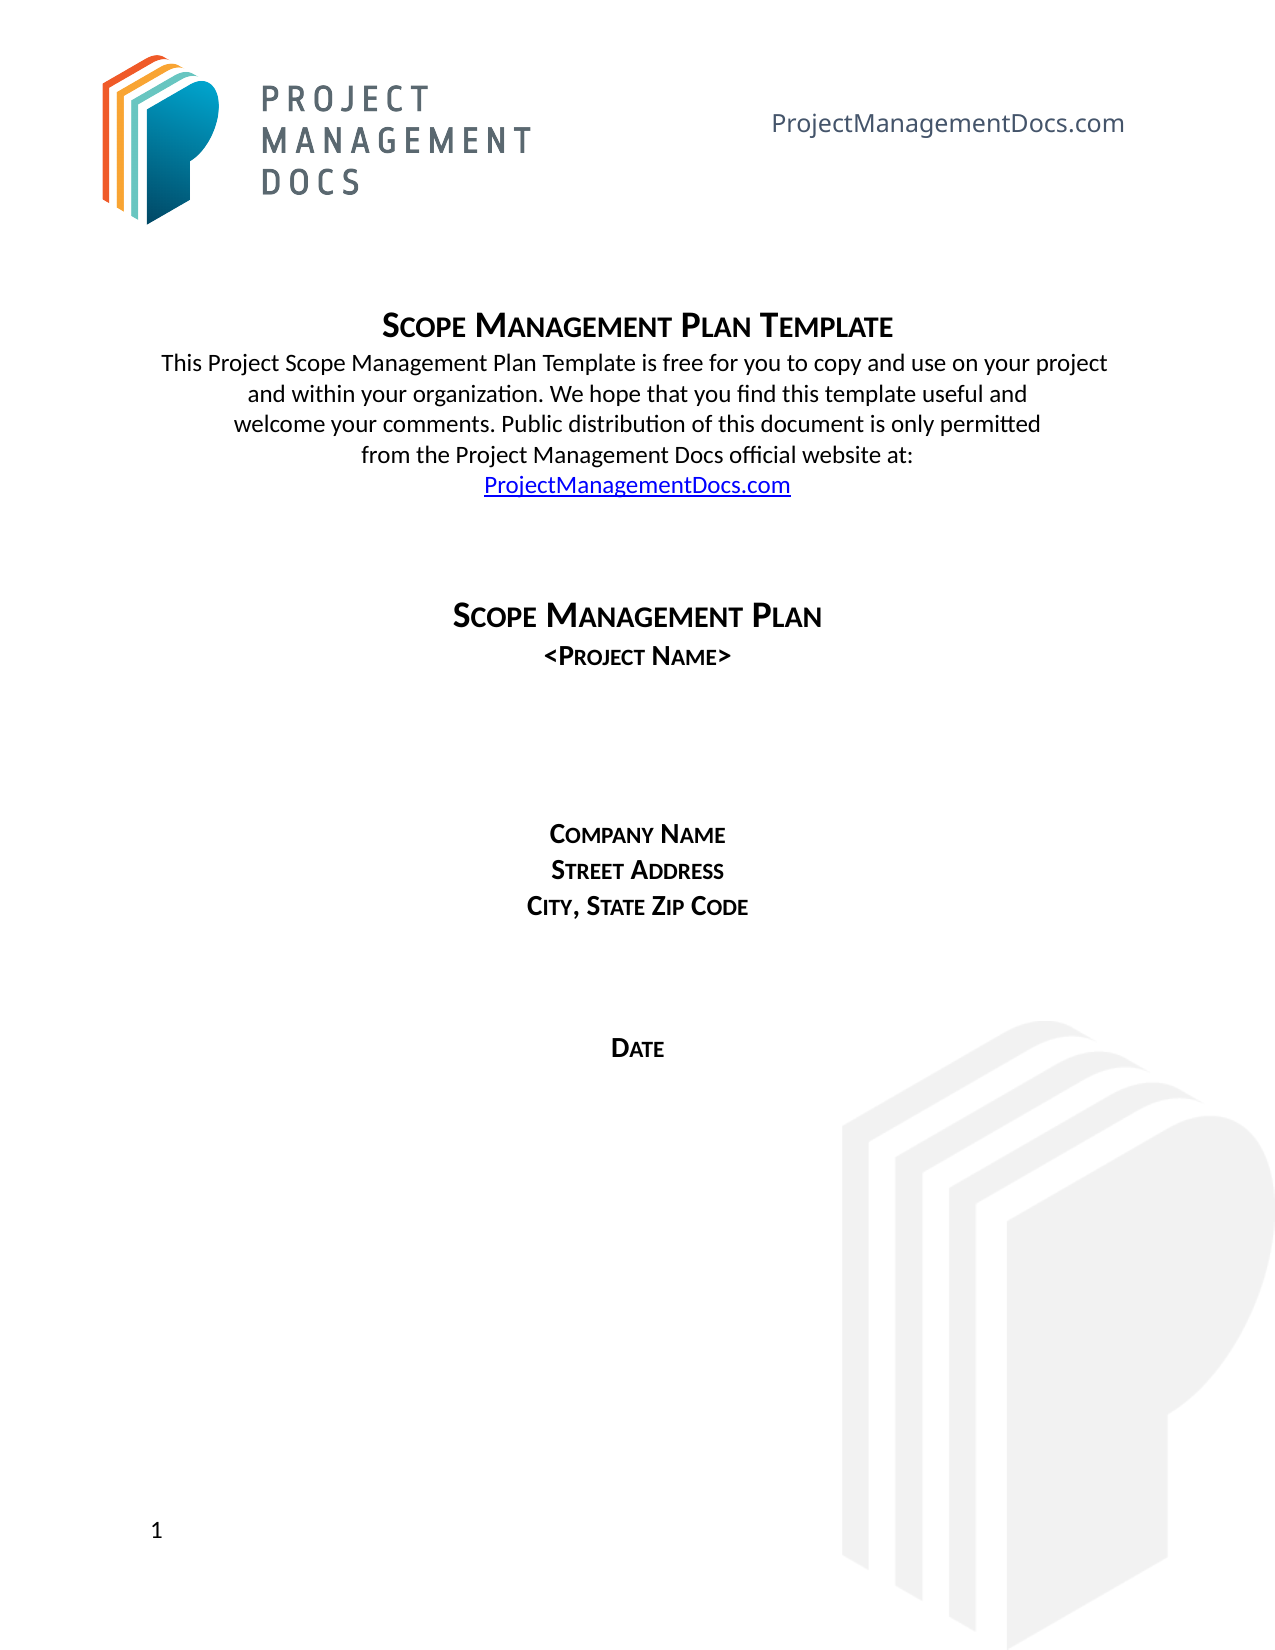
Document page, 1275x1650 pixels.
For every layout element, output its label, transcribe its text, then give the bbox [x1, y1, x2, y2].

picture [841, 1021, 1275, 1650]
text Date [150, 1029, 1125, 1065]
text <Project Name> [150, 637, 1125, 673]
text Company Name [150, 815, 1125, 851]
text Scope Management Plan [150, 591, 1125, 637]
text from the Project Management Docs official website at: [150, 439, 1125, 469]
picture [102, 55, 531, 225]
text and within your organization. We hope that you find this template useful and [150, 378, 1125, 408]
text This Project Scope Management Plan Template is free for you to copy and use on your project [150, 347, 1125, 378]
text ProjectManagementDocs.com [150, 469, 1125, 500]
text welcome your comments. Public distribution of this document is only permitted [150, 408, 1125, 439]
text Scope Management Plan Template [150, 301, 1125, 347]
text Street Address [150, 851, 1125, 887]
text City, State Zip Code [150, 887, 1125, 922]
